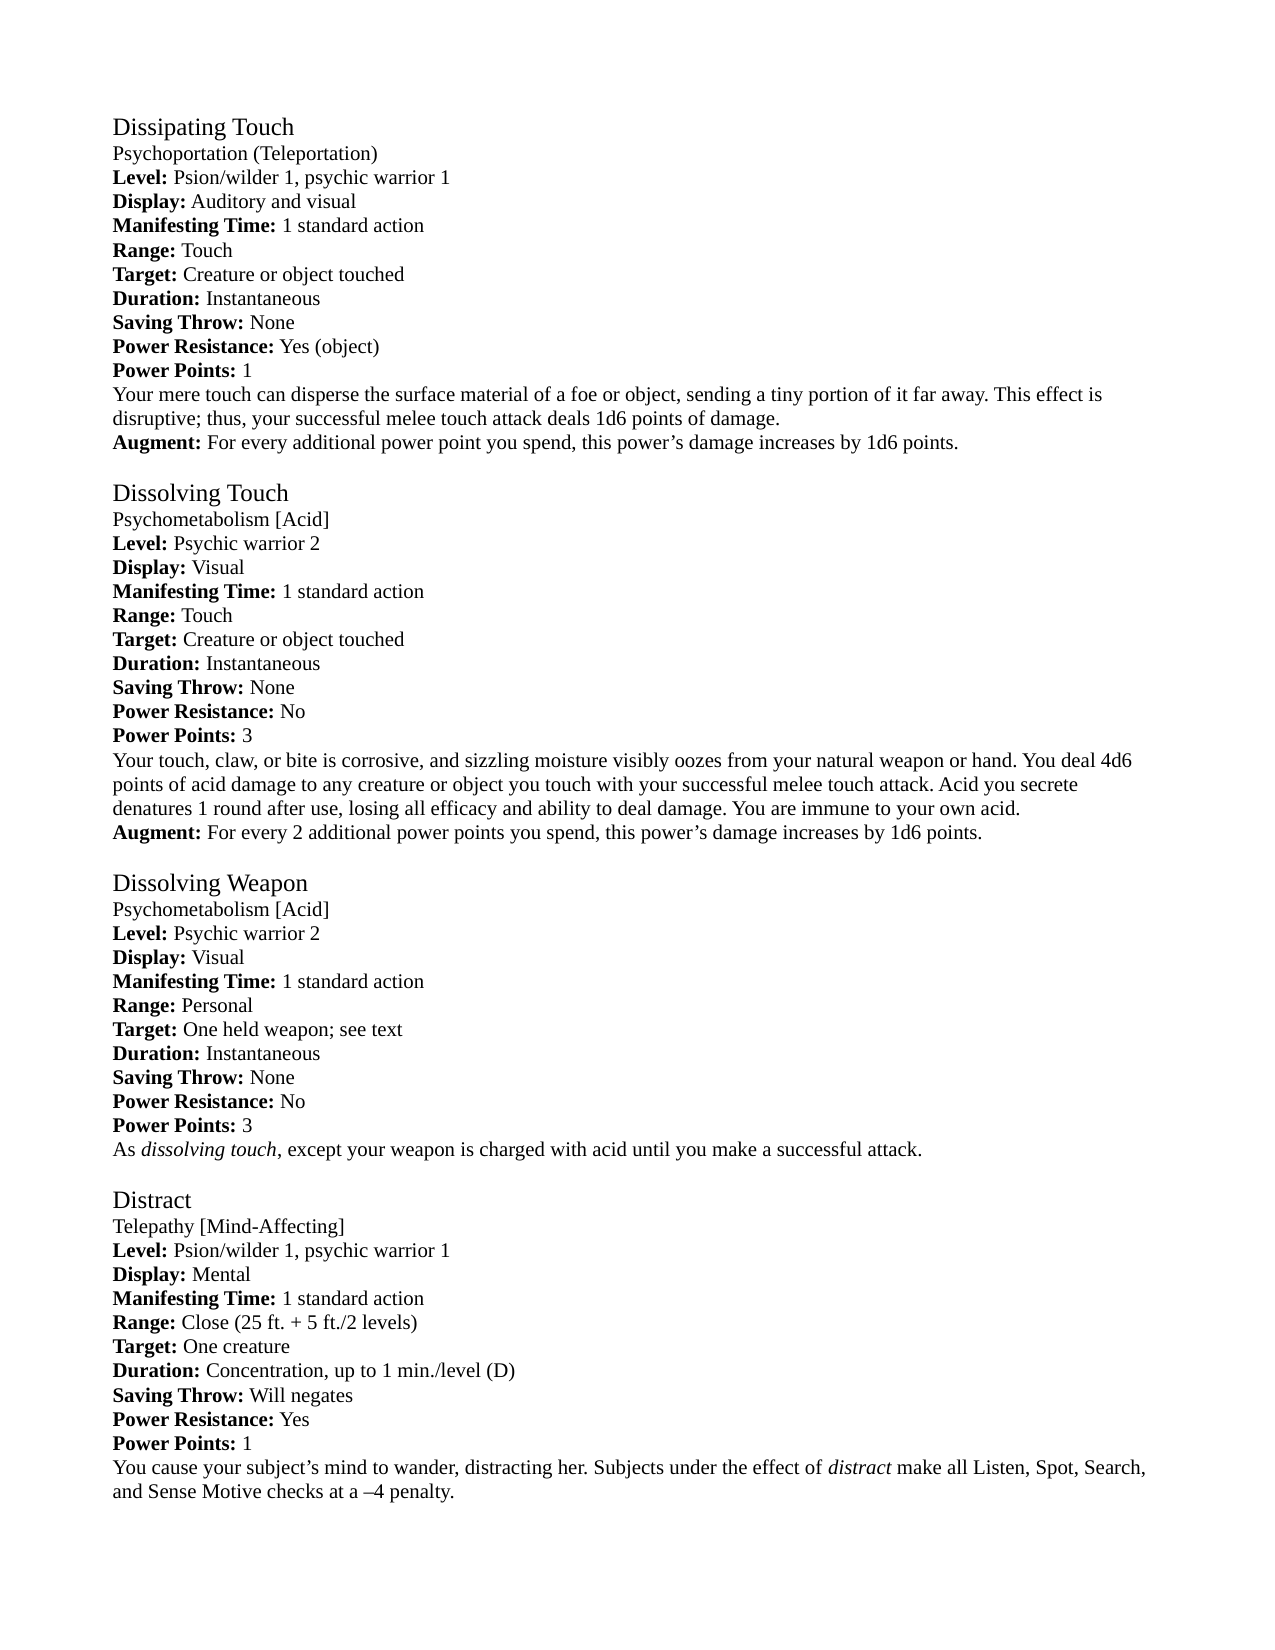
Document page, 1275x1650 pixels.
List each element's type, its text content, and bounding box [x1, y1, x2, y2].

text Range: Touch [112, 237, 1162, 262]
text Augment: For every 2 additional power points you spend, this power’s damage increases by 1d6 points. [112, 820, 1162, 844]
text Augment: For every additional power point you spend, this power’s damage increases by 1d6 points. [112, 430, 1162, 454]
text Target: Creature or object touched [112, 262, 1162, 286]
text Psychoportation (Teleportation) [112, 141, 1162, 165]
text Level: Psychic warrior 2 [112, 531, 1162, 555]
text Display: Visual [112, 945, 1162, 969]
text Saving Throw: Will negates [112, 1382, 1162, 1407]
text Psychometabolism [Acid] [112, 507, 1162, 531]
text As dissolving touch, except your weapon is charged with acid until you make a successful attack. [112, 1137, 1162, 1161]
text Range: Personal [112, 993, 1162, 1017]
text Level: Psychic warrior 2 [112, 921, 1162, 945]
text Power Resistance: Yes [112, 1407, 1162, 1431]
text Target: One held weapon; see text [112, 1017, 1162, 1041]
text Display: Mental [112, 1262, 1162, 1286]
subtitle Distract [112, 1185, 1162, 1214]
text You cause your subject’s mind to wander, distracting her. Subjects under the effect of distract make all Listen, Spot, Search, and Sense Motive checks at a –4 penalty. [112, 1455, 1162, 1503]
text Manifesting Time: 1 standard action [112, 213, 1162, 237]
text Duration: Instantaneous [112, 1041, 1162, 1065]
text Power Resistance: No [112, 699, 1162, 723]
text Target: Creature or object touched [112, 627, 1162, 651]
text Power Resistance: No [112, 1089, 1162, 1113]
text Your touch, claw, or bite is corrosive, and sizzling moisture visibly oozes from your natural weapon or hand. You deal 4d6 points of acid damage to any creature or object you touch with your successful melee touch attack. Acid you secrete denatures 1 round after use, losing all efficacy and ability to deal damage. You are immune to your own acid. [112, 747, 1162, 820]
text Saving Throw: None [112, 675, 1162, 699]
subtitle Dissolving Touch [112, 478, 1162, 507]
text Level: Psion/wilder 1, psychic warrior 1 [112, 165, 1162, 189]
text Psychometabolism [Acid] [112, 897, 1162, 921]
subtitle Dissolving Weapon [112, 868, 1162, 897]
text Power Points: 3 [112, 1113, 1162, 1137]
text Saving Throw: None [112, 310, 1162, 334]
text Your mere touch can disperse the surface material of a foe or object, sending a tiny portion of it far away. This effect is disruptive; thus, your successful melee touch attack deals 1d6 points of damage. [112, 382, 1162, 430]
text Level: Psion/wilder 1, psychic warrior 1 [112, 1238, 1162, 1262]
text Manifesting Time: 1 standard action [112, 969, 1162, 993]
text Manifesting Time: 1 standard action [112, 1286, 1162, 1310]
text Power Points: 1 [112, 358, 1162, 382]
text Target: One creature [112, 1334, 1162, 1358]
text Telepathy [Mind-Affecting] [112, 1214, 1162, 1238]
text Duration: Concentration, up to 1 min./level (D) [112, 1358, 1162, 1382]
text Duration: Instantaneous [112, 286, 1162, 310]
text Power Points: 1 [112, 1431, 1162, 1455]
text Power Points: 3 [112, 723, 1162, 747]
text Power Resistance: Yes (object) [112, 334, 1162, 358]
text Duration: Instantaneous [112, 651, 1162, 675]
text Range: Touch [112, 603, 1162, 627]
text Display: Auditory and visual [112, 189, 1162, 213]
subtitle Dissipating Touch [112, 112, 1162, 141]
text Display: Visual [112, 555, 1162, 579]
text Range: Close (25 ft. + 5 ft./2 levels) [112, 1310, 1162, 1334]
text Saving Throw: None [112, 1065, 1162, 1089]
text Manifesting Time: 1 standard action [112, 579, 1162, 603]
